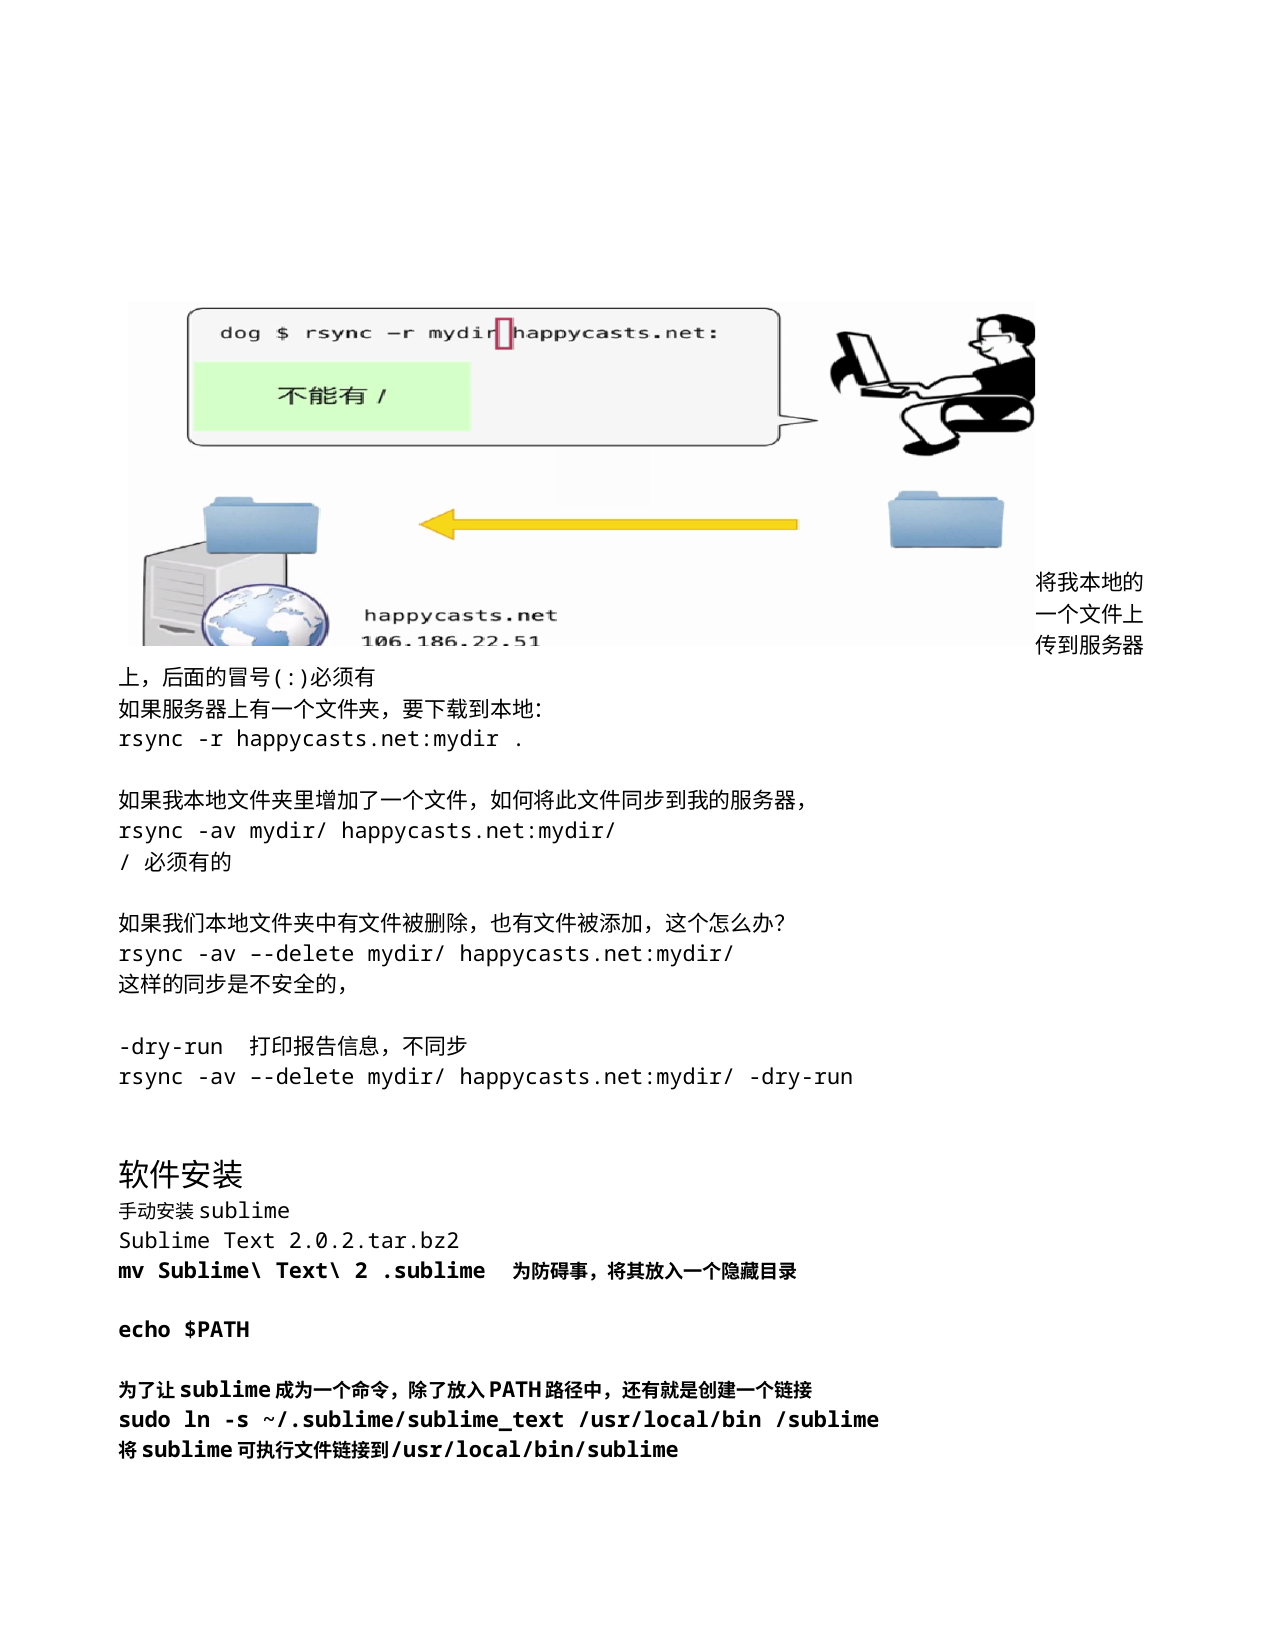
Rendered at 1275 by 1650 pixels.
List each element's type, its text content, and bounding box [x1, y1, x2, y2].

text 将sublime可执行文件链接到/usr/local/bin/sublime [118, 1434, 1157, 1463]
text 为了让sublime成为一个命令，除了放入PATH路径中，还有就是创建一个链接 [118, 1374, 1157, 1404]
text 如果我本地文件夹里增加了一个文件，如何将此文件同步到我的服务器， [118, 783, 1157, 815]
text sudo ln -s ~/.sublime/sublime_text /usr/local/bin /sublime [118, 1404, 1157, 1434]
text 软件安装 [118, 1150, 1157, 1195]
text Sublime Text 2.0.2.tar.bz2 [118, 1225, 1157, 1255]
text 这样的同步是不安全的， [118, 967, 1157, 999]
text 如果我们本地文件夹中有文件被删除，也有文件被添加，这个怎么办？ [118, 906, 1157, 938]
text 如果服务器上有一个文件夹，要下载到本地： [118, 692, 1157, 723]
text / 必须有的 [118, 844, 1157, 876]
text rsync -av mydir/ happycasts.net:mydir/ [118, 815, 1157, 844]
text rsync -av –-delete mydir/ happycasts.net:mydir/ [118, 938, 1157, 967]
text -dry-run 打印报告信息，不同步 [118, 1029, 1157, 1061]
text rsync -av –-delete mydir/ happycasts.net:mydir/ -dry-run [118, 1061, 1157, 1091]
text 手动安装sublime [118, 1195, 1157, 1225]
text 将我本地的一个文件上传到服务器上，后面的冒号(:)必须有 [118, 565, 1157, 692]
picture [127, 301, 1036, 646]
text rsync -r happycasts.net:mydir . [118, 723, 1157, 753]
text echo $PATH [118, 1314, 1157, 1344]
text mv Sublime\ Text\ 2 .sublime 为防碍事，将其放入一个隐藏目录 [118, 1255, 1157, 1285]
